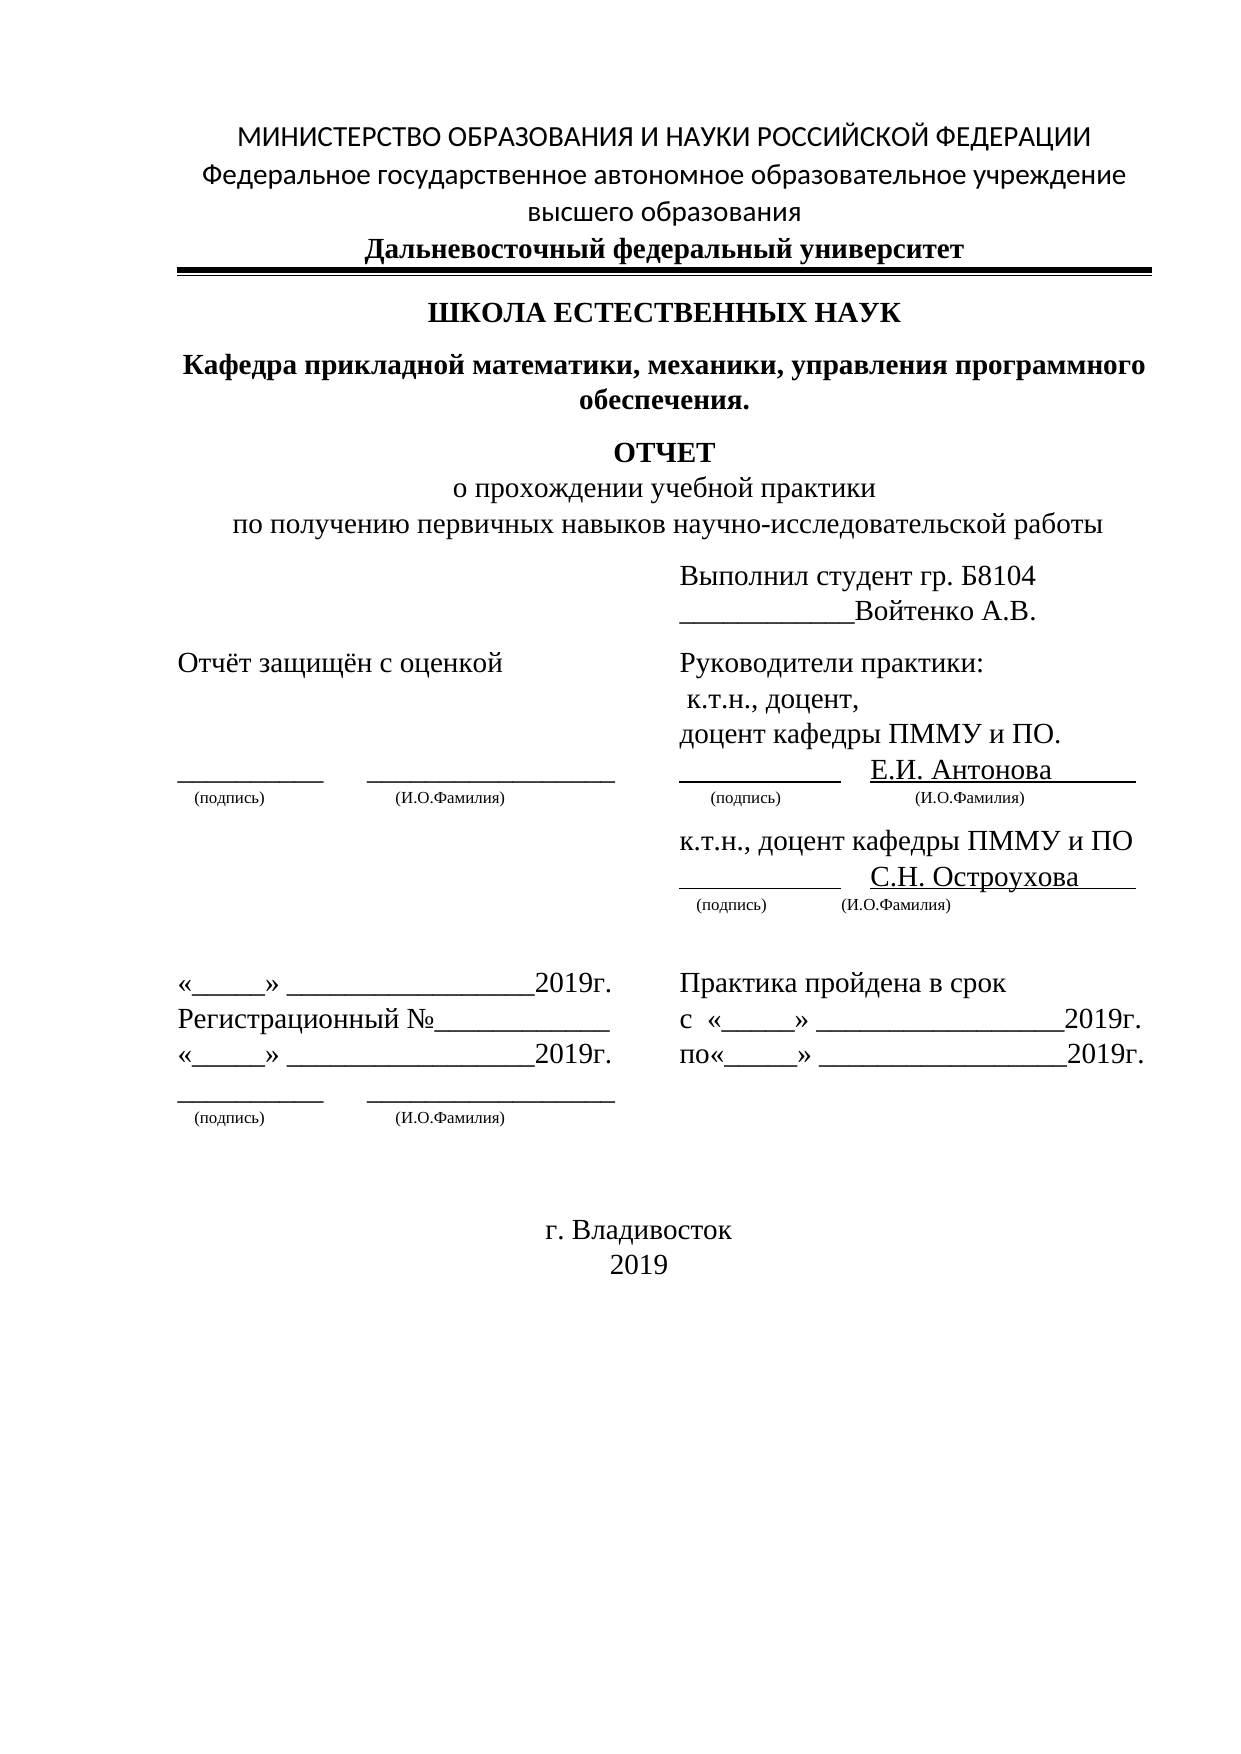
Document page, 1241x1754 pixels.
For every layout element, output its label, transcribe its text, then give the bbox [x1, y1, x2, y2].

text г. Владивосток 2019 [148, 1212, 1129, 1281]
text Выполнил студент гр. Б8104 ____________Войтенко А.В. [177, 558, 1152, 627]
text ОТЧЕТ о прохождении учебной практики по получению первичных навыков научно-исследовательской работы [177, 435, 1152, 539]
text Кафедра прикладной математики, механики, управления программного обеспечения. [177, 347, 1152, 416]
text ШКОЛА ЕСТЕСТВЕННЫХ НАУК [177, 295, 1152, 328]
text Отчёт защищён с оценкой Руководители практики: к.т.н., доцент, доцент кафедры ПММУ и ПО. __________ _________________ Е.И. Антонова (подпись) (И.О.Фамилия) (подпись) (И.О.Фамилия) к.т.н., доцент кафедры ПММУ и ПО С.Н. Остроухова (подпись) (И.О.Фамилия) «_____» _________________2019г. Практика пройдена в срок Регистрационный №____________ с «_____» _________________2019г. «_____» _________________2019г. по«_____» _________________2019г. __________ _________________ (подпись) (И.О.Фамилия) [177, 646, 1152, 1141]
text МИНИСТЕРСТВО ОБРАЗОВАНИЯ И НАУКИ РОССИЙСКОЙ ФЕДЕРАЦИИ Федеральное государственное автономное образовательное учреждение высшего образования Дальневосточный федеральный университет [177, 118, 1152, 267]
